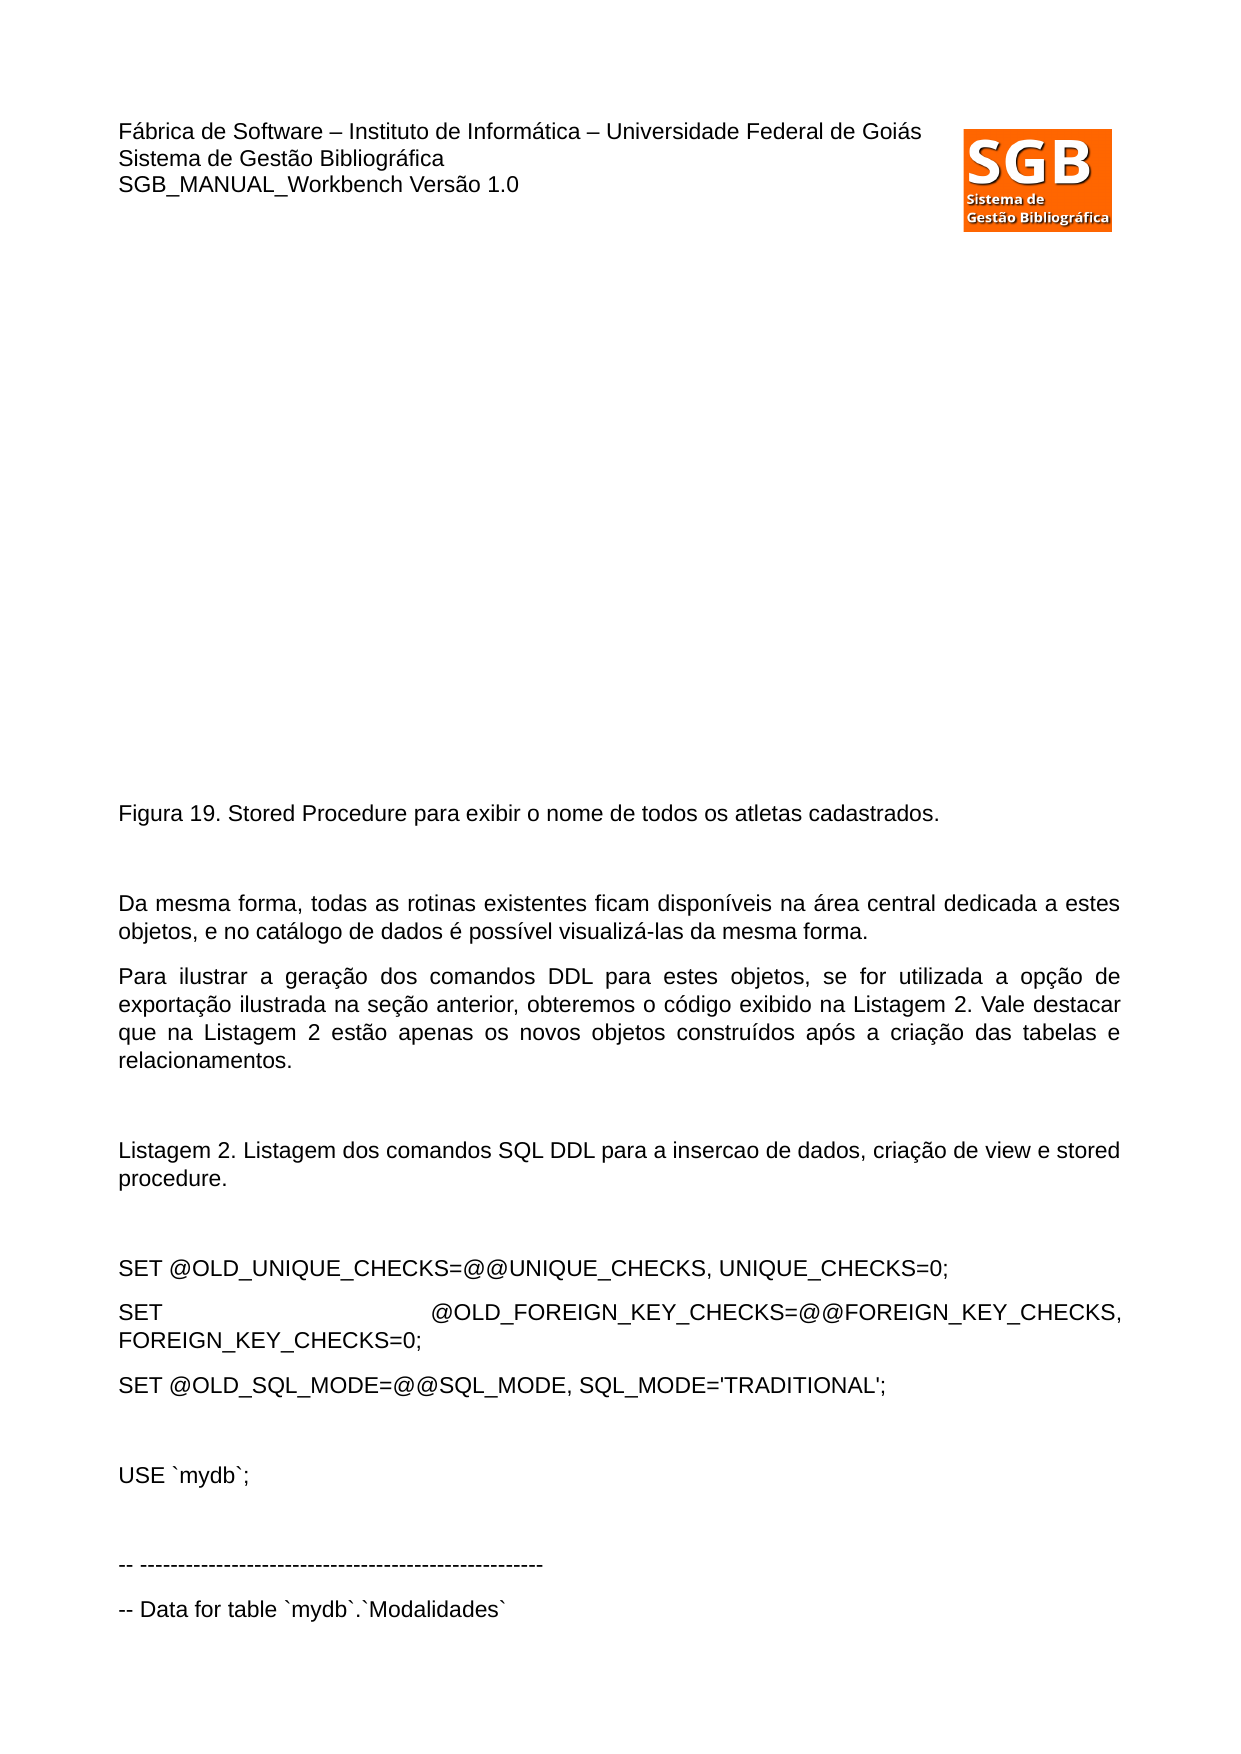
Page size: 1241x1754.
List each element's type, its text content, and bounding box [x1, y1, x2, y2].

text SET @OLD_FOREIGN_KEY_CHECKS=@@FOREIGN_KEY_CHECKS, FOREIGN_KEY_CHECKS=0; [118, 1299, 1122, 1354]
text Listagem 2. Listagem dos comandos SQL DDL para a insercao de dados, criação de view e stored procedure. [118, 1137, 1122, 1191]
picture [963, 129, 1112, 232]
text Para ilustrar a geração dos comandos DDL para estes objetos, se for utilizada a opção de exportação ilustrada na seção anterior, obteremos o código exibido na Listagem 2. Vale destacar que na Listagem 2 estão apenas os novos objetos construídos após a criação das tabelas e relacionamentos. [118, 963, 1122, 1073]
text USE `mydb`; [118, 1462, 1122, 1488]
text SET @OLD_UNIQUE_CHECKS=@@UNIQUE_CHECKS, UNIQUE_CHECKS=0; [118, 1254, 1122, 1281]
text Da mesma forma, todas as rotinas existentes ficam disponíveis na área central dedicada a estes objetos, e no catálogo de dados é possível visualizá-las da mesma forma. [118, 890, 1122, 944]
text -- ----------------------------------------------------- [118, 1551, 1122, 1578]
text SET @OLD_SQL_MODE=@@SQL_MODE, SQL_MODE='TRADITIONAL'; [118, 1372, 1122, 1398]
text -- Data for table `mydb`.`Modalidades` [118, 1596, 1122, 1622]
text Figura 19. Stored Procedure para exibir o nome de todos os atletas cadastrados. [118, 800, 1122, 827]
